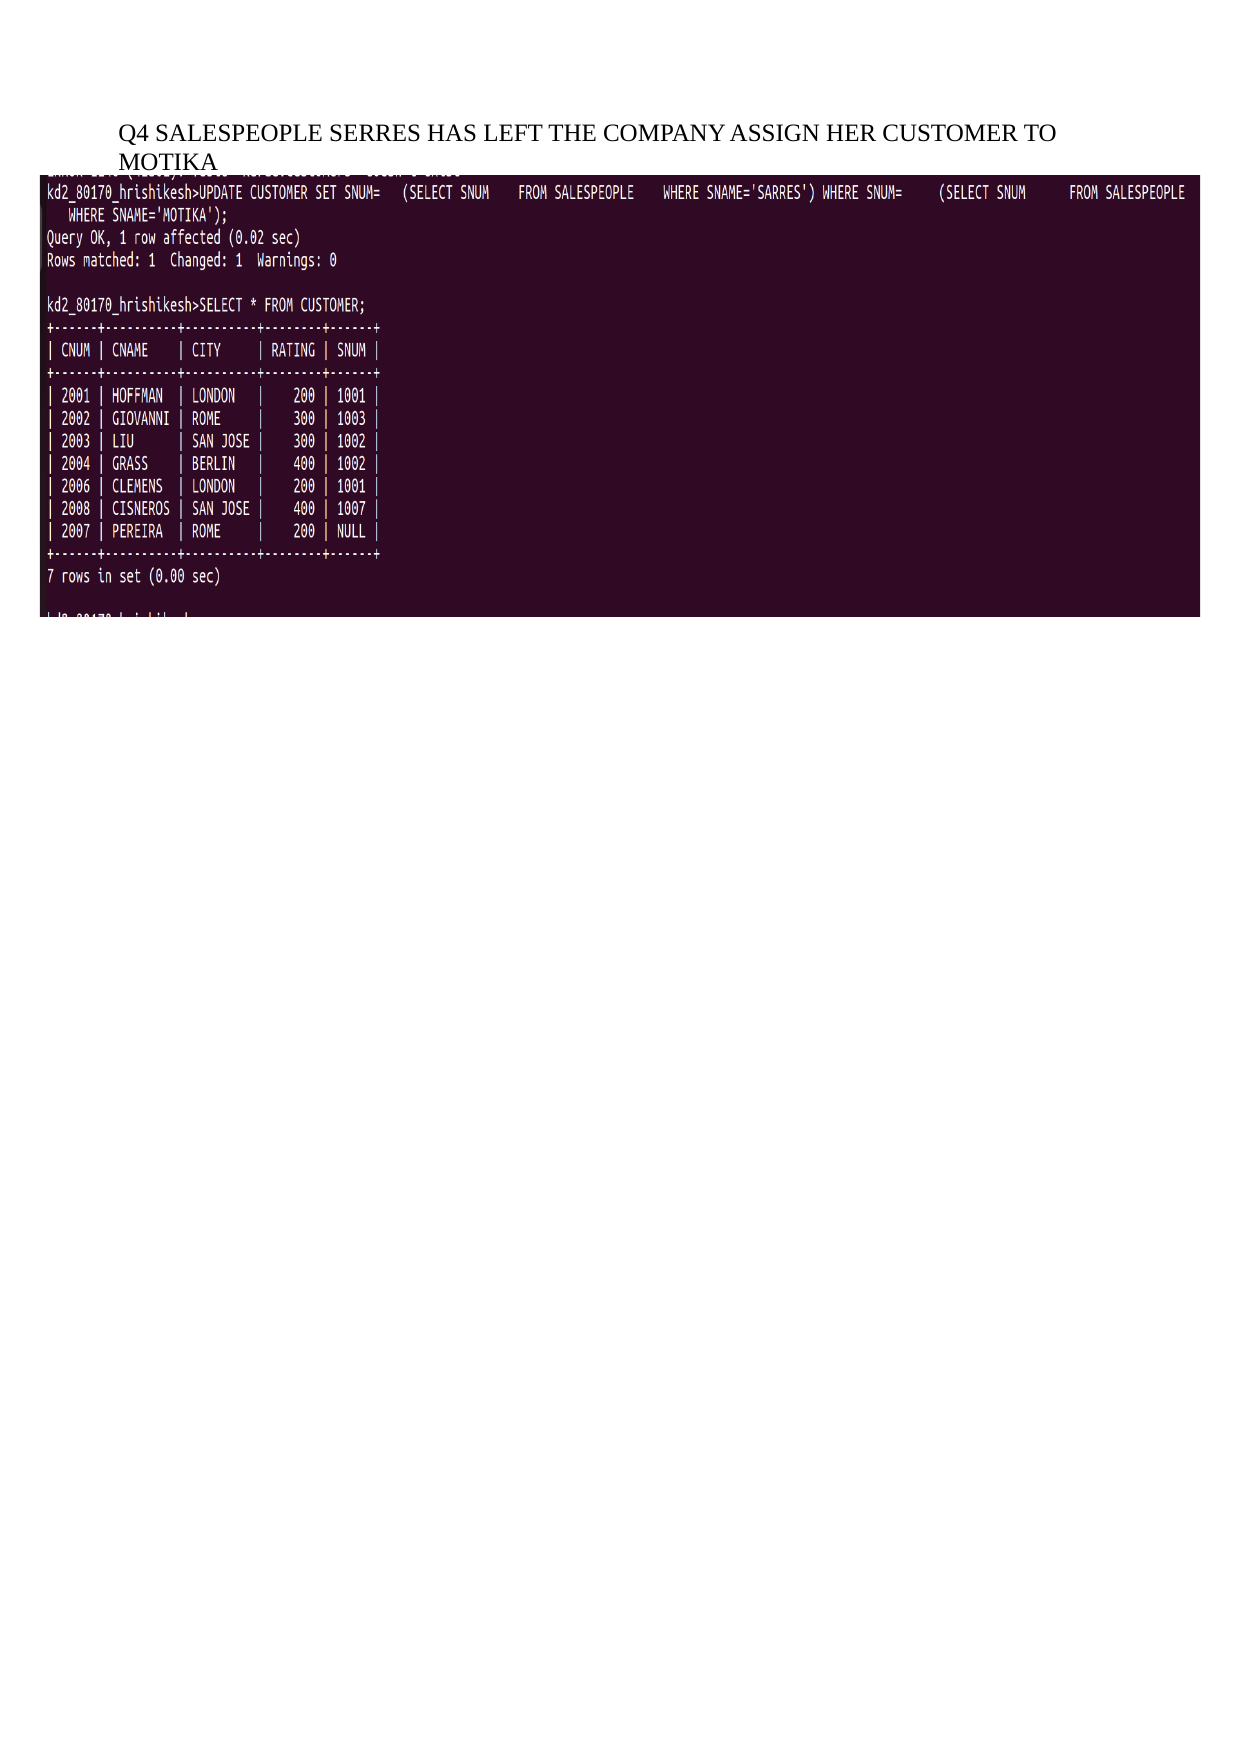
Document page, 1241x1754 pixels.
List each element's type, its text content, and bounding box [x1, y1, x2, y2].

picture [39, 175, 1201, 617]
text Q4 SALESPEOPLE SERRES HAS LEFT THE COMPANY ASSIGN HER CUSTOMER TO MOTIKA [118, 118, 1122, 175]
